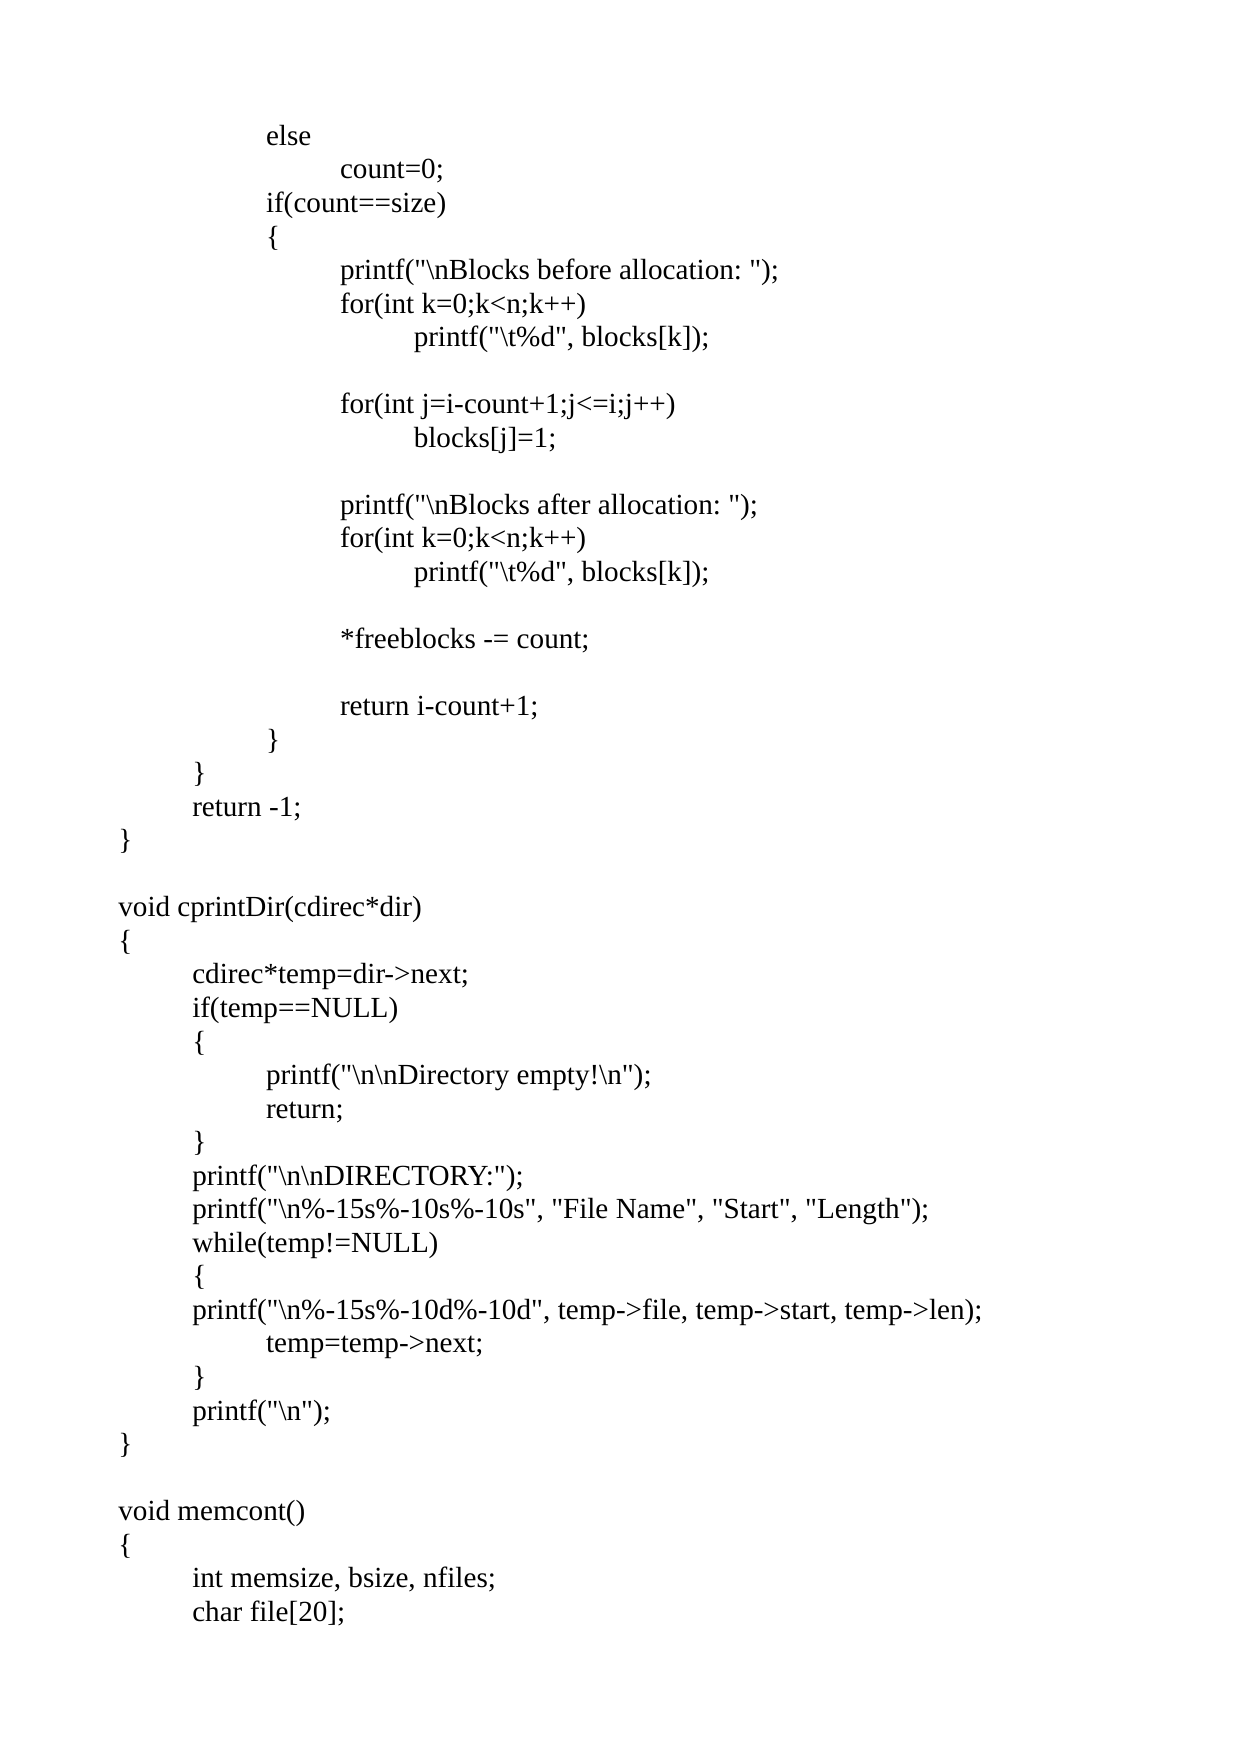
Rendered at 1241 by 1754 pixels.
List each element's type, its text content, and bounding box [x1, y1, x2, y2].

text } [118, 1426, 1122, 1460]
text temp=temp->next; [118, 1326, 1122, 1359]
text { [118, 1258, 1122, 1292]
text return -1; [118, 789, 1122, 822]
text int memsize, bsize, nfiles; [118, 1560, 1122, 1594]
text printf("\t%d", blocks[k]); [118, 554, 1122, 588]
text printf("\n"); [118, 1393, 1122, 1426]
text { [118, 1024, 1122, 1057]
text void cprintDir(cdirec*dir) [118, 889, 1122, 923]
text { [118, 1527, 1122, 1560]
text printf("\nBlocks after allocation: "); [118, 487, 1122, 521]
text else [118, 118, 1122, 152]
text printf("\n%-15s%-10d%-10d", temp->file, temp->start, temp->len); [118, 1292, 1122, 1326]
text printf("\n%-15s%-10s%-10s", "File Name", "Start", "Length"); [118, 1191, 1122, 1225]
text for(int k=0;k<n;k++) [118, 521, 1122, 554]
text *freeblocks -= count; [118, 621, 1122, 655]
text return i-count+1; [118, 688, 1122, 722]
text printf("\n\nDIRECTORY:"); [118, 1158, 1122, 1191]
text return; [118, 1091, 1122, 1124]
text void memcont() [118, 1493, 1122, 1527]
text blocks[j]=1; [118, 420, 1122, 453]
text printf("\t%d", blocks[k]); [118, 319, 1122, 353]
text } [118, 822, 1122, 856]
text printf("\n\nDirectory empty!\n"); [118, 1057, 1122, 1091]
text char file[20]; [118, 1594, 1122, 1627]
text } [118, 1124, 1122, 1158]
text { [118, 923, 1122, 957]
text count=0; [118, 152, 1122, 185]
text while(temp!=NULL) [118, 1225, 1122, 1258]
text printf("\nBlocks before allocation: "); [118, 252, 1122, 286]
text } [118, 722, 1122, 755]
text for(int j=i-count+1;j<=i;j++) [118, 386, 1122, 420]
text } [118, 755, 1122, 789]
text { [118, 219, 1122, 252]
text if(count==size) [118, 185, 1122, 219]
text } [118, 1359, 1122, 1393]
text for(int k=0;k<n;k++) [118, 286, 1122, 319]
text cdirec*temp=dir->next; [118, 957, 1122, 990]
text if(temp==NULL) [118, 990, 1122, 1024]
